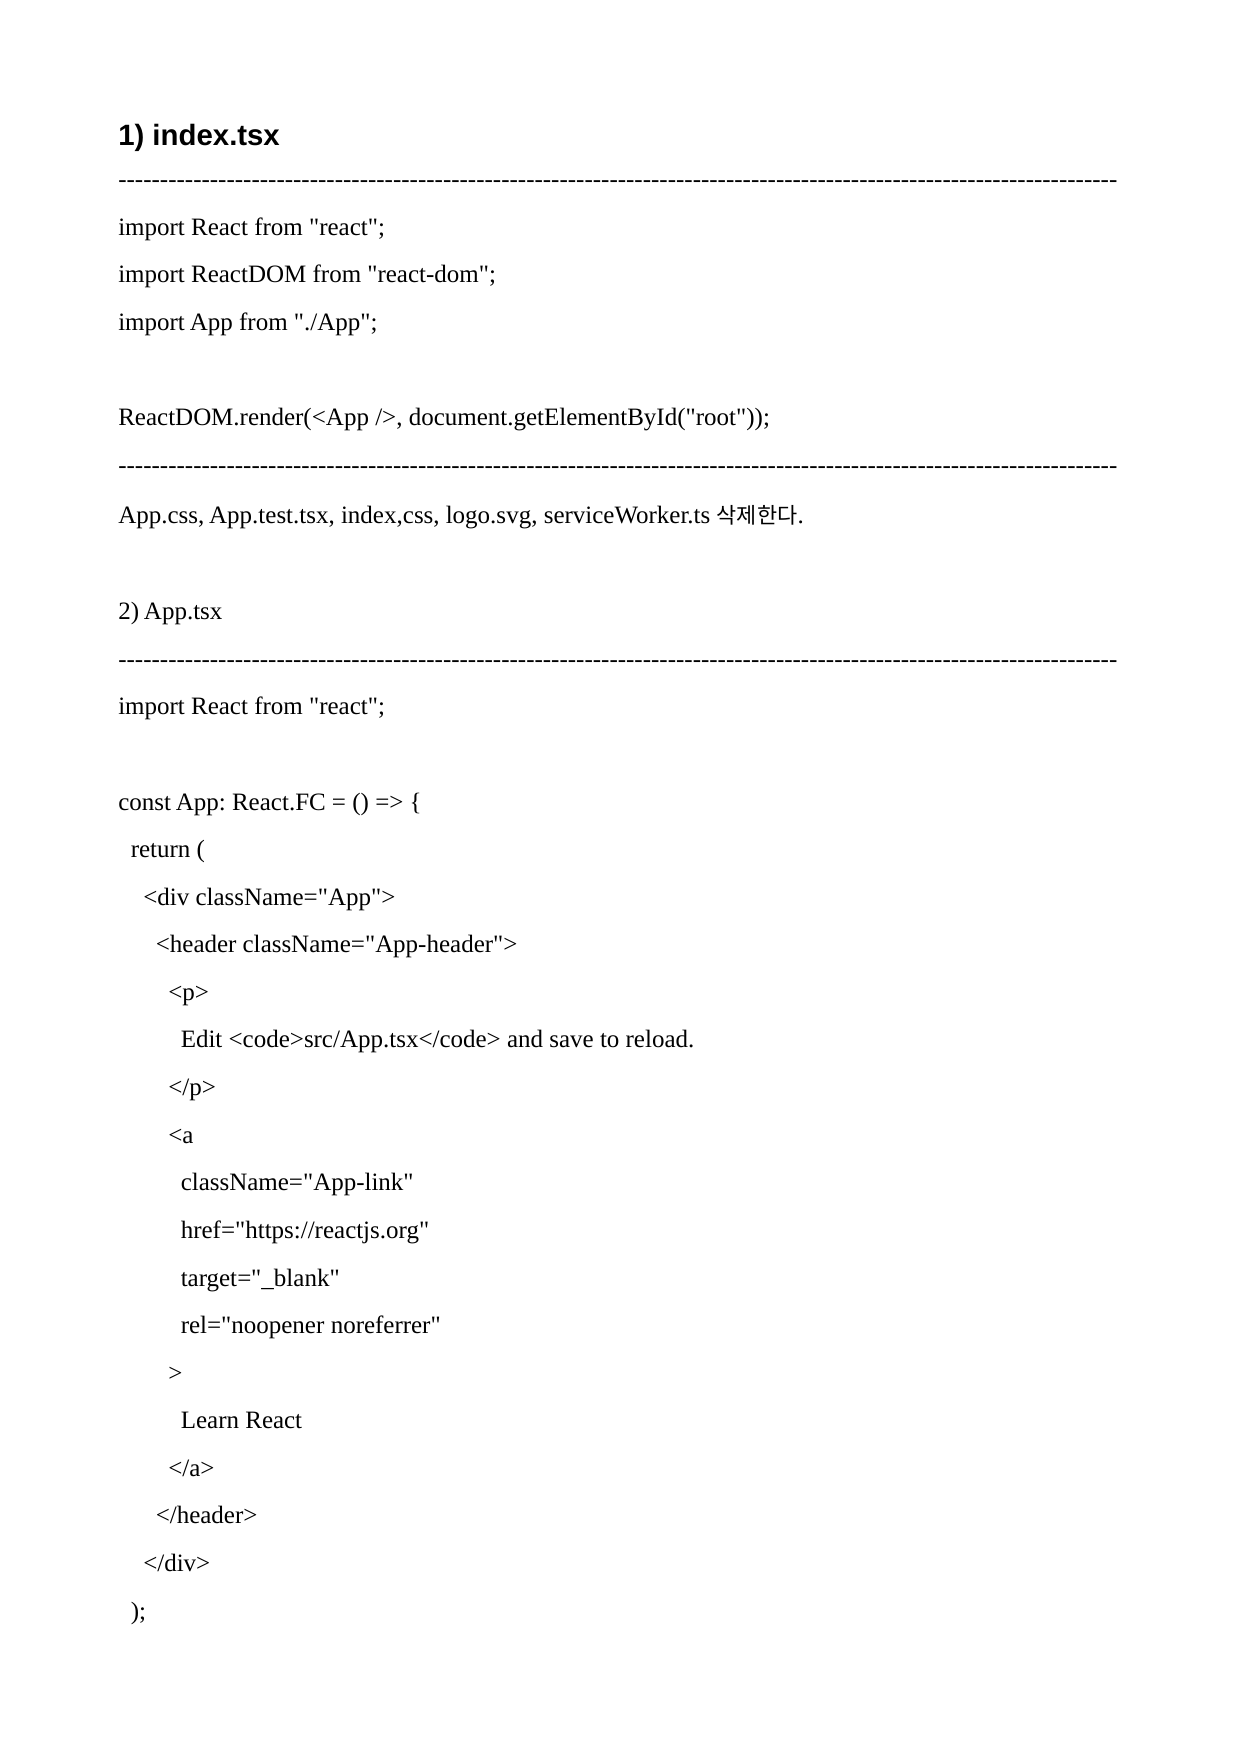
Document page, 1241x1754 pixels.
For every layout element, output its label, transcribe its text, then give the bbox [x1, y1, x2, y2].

text import React from "react"; [118, 212, 1122, 241]
text const App: React.FC = () => { [118, 787, 1122, 815]
text Edit <code>src/App.tsx</code> and save to reload. [118, 1024, 1122, 1053]
text return ( [118, 834, 1122, 863]
text ------------------------------------------------------------------------------------------------------------------------ [118, 644, 1122, 672]
text <header className="App-header"> [118, 929, 1122, 958]
subtitle 1) index.tsx [118, 118, 1122, 152]
text ); [118, 1596, 1122, 1624]
text ------------------------------------------------------------------------------------------------------------------------ [118, 164, 1122, 193]
text import React from "react"; [118, 691, 1122, 720]
text App.css, App.test.tsx, index,css, logo.svg, serviceWorker.ts 삭제한다. [118, 498, 1122, 529]
text <a [118, 1120, 1122, 1148]
text ------------------------------------------------------------------------------------------------------------------------ [118, 450, 1122, 479]
text <p> [118, 977, 1122, 1006]
text className="App-link" [118, 1167, 1122, 1196]
text </a> [118, 1453, 1122, 1482]
text ReactDOM.render(<App />, document.getElementById("root")); [118, 402, 1122, 431]
text </p> [118, 1072, 1122, 1101]
text Learn React [118, 1405, 1122, 1434]
text </header> [118, 1501, 1122, 1529]
text 2) App.tsx [118, 596, 1122, 625]
text </div> [118, 1548, 1122, 1577]
text <div className="App"> [118, 882, 1122, 911]
text import App from "./App"; [118, 307, 1122, 336]
text href="https://reactjs.org" [118, 1215, 1122, 1244]
text target="_blank" [118, 1263, 1122, 1291]
text rel="noopener noreferrer" [118, 1310, 1122, 1339]
text > [118, 1358, 1122, 1387]
text import ReactDOM from "react-dom"; [118, 259, 1122, 288]
